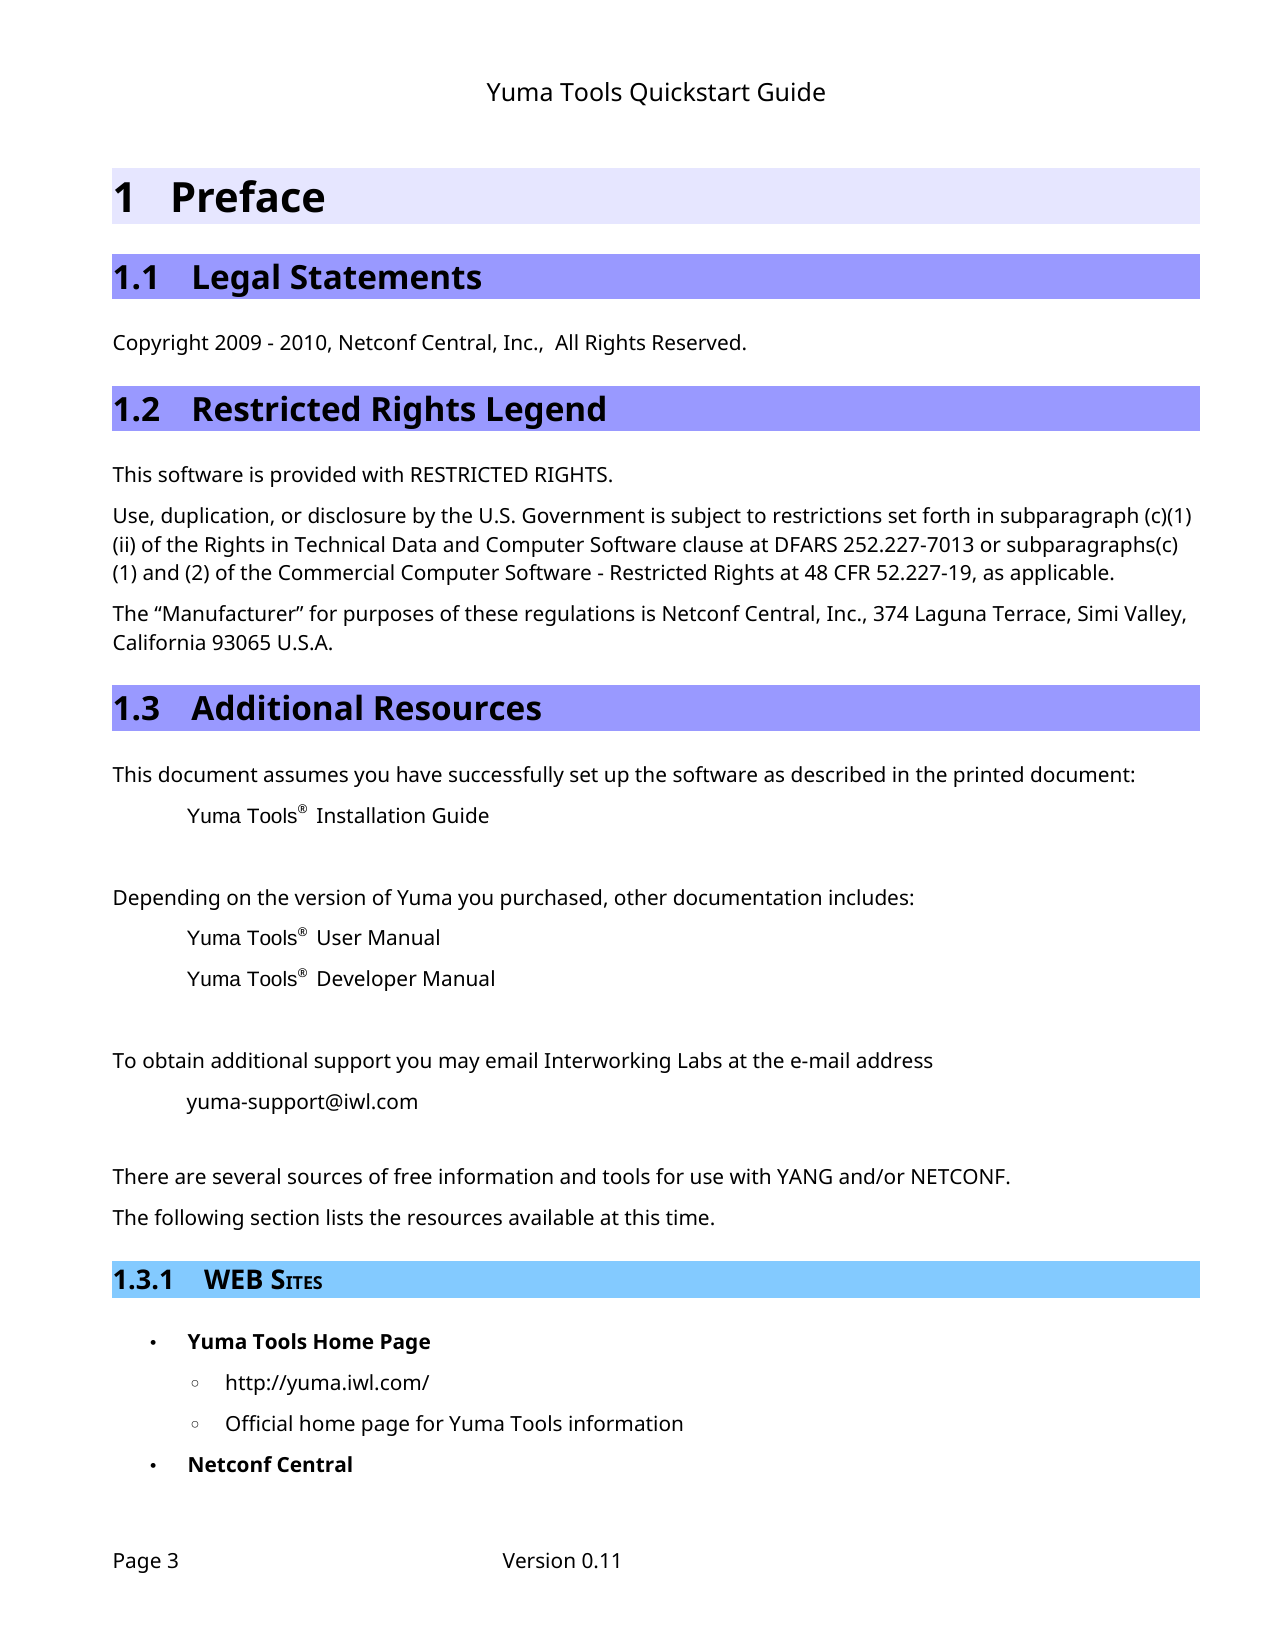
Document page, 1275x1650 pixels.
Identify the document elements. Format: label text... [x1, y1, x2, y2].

text Yuma Tools® Developer Manual [112, 964, 1200, 993]
list Official home page for Yuma Tools information [187, 1409, 1200, 1437]
text Use, duplication, or disclosure by the U.S. Government is subject to restrictions set forth in subparagraph (c)(1)(ii) of the Rights in Technical Data and Computer Software clause at DFARS 252.227-7013 or subparagraphs(c)(1) and (2) of the Commercial Computer Software - Restricted Rights at 48 CFR 52.227-19, as applicable. [112, 501, 1200, 587]
list Netconf Central [150, 1450, 1200, 1478]
subtitle Legal Statements [112, 254, 1200, 299]
text This document assumes you have successfully set up the software as described in the printed document: [112, 760, 1200, 788]
text The “Manufacturer” for purposes of these regulations is Netconf Central, Inc., 374 Laguna Terrace, Simi Valley, California 93065 U.S.A. [112, 599, 1200, 656]
text Depending on the version of Yuma you purchased, other documentation includes: [112, 883, 1200, 911]
subtitle Additional Resources [112, 685, 1200, 731]
list http://yuma.iwl.com/ [187, 1368, 1200, 1396]
text This software is provided with RESTRICTED RIGHTS. [112, 460, 1200, 489]
text To obtain additional support you may email Interworking Labs at the e-mail address [112, 1046, 1200, 1075]
subtitle Preface [112, 168, 1200, 224]
list Yuma Tools Home Page [150, 1327, 1200, 1355]
subtitle WEB Sites [112, 1261, 1200, 1298]
subtitle Restricted Rights Legend [112, 386, 1200, 431]
text Yuma Tools® Installation Guide [112, 801, 1200, 829]
text Copyright 2009 - 2010, Netconf Central, Inc., All Rights Reserved. [112, 328, 1200, 357]
text Yuma Tools® User Manual [112, 923, 1200, 952]
text yuma-support@iwl.com [112, 1087, 1200, 1116]
text There are several sources of free information and tools for use with YANG and/or NETCONF. [112, 1162, 1200, 1191]
text The following section lists the resources available at this time. [112, 1203, 1200, 1232]
